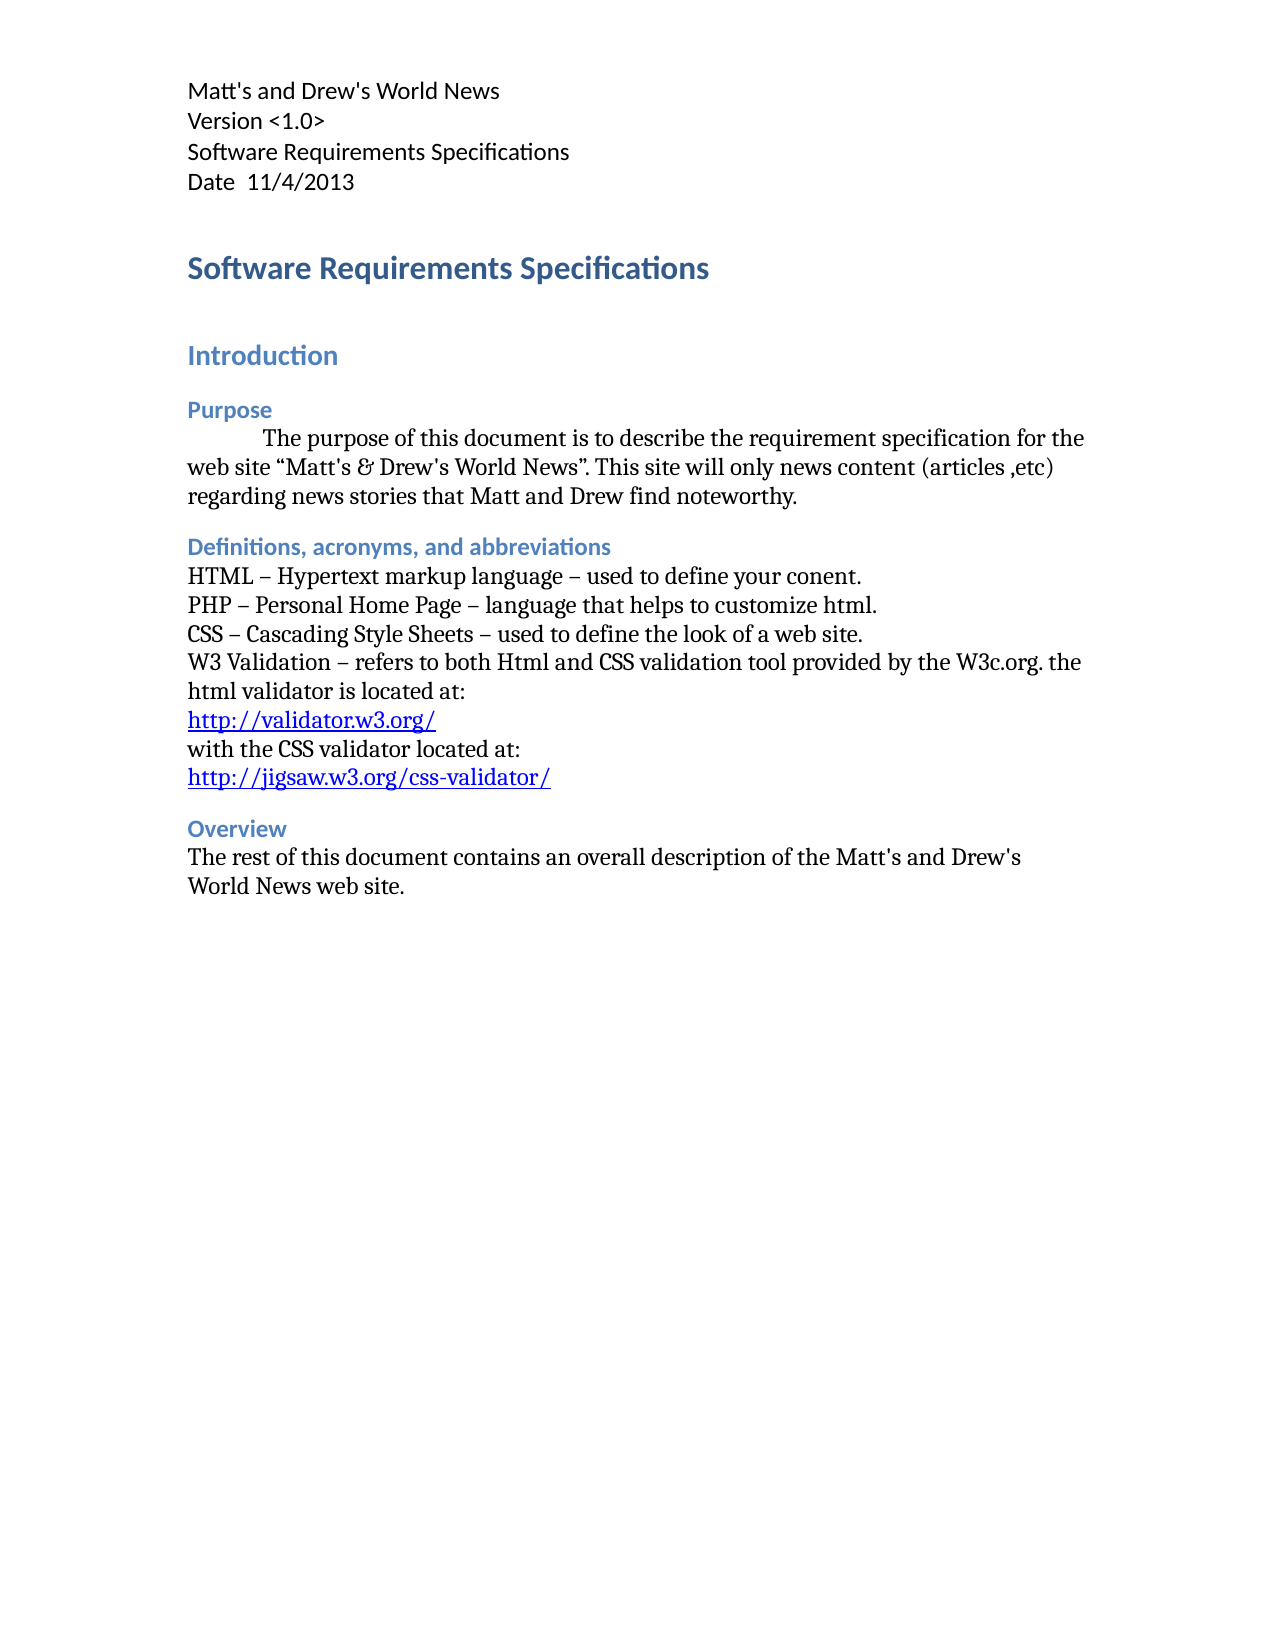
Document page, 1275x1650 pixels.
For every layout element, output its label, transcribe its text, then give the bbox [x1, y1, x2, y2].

text with the CSS validator located at: [187, 734, 1087, 763]
text The rest of this document contains an overall description of the Matt's and Drew's World News web site. [187, 843, 1087, 901]
subtitle Definitions, acronyms, and abbreviations [187, 531, 1087, 562]
subtitle Software Requirements Specifications [187, 247, 1087, 288]
text CSS – Cascading Style Sheets – used to define the look of a web site. [187, 619, 1087, 648]
text HTML – Hypertext markup language – used to define your conent. [187, 562, 1087, 591]
text http://jigsaw.w3.org/css-validator/ [187, 763, 1087, 792]
text http://validator.w3.org/ [187, 706, 1087, 734]
subtitle Introduction [187, 337, 1087, 373]
text The purpose of this document is to describe the requirement specification for the web site “Matt's & Drew's World News”. This site will only news content (articles ,etc) regarding news stories that Matt and Drew find noteworthy. [187, 424, 1087, 511]
text W3 Validation – refers to both Html and CSS validation tool provided by the W3c.org. the html validator is located at: [187, 648, 1087, 706]
subtitle Purpose [187, 394, 1087, 424]
subtitle Overview [187, 813, 1087, 843]
text PHP – Personal Home Page – language that helps to customize html. [187, 591, 1087, 619]
